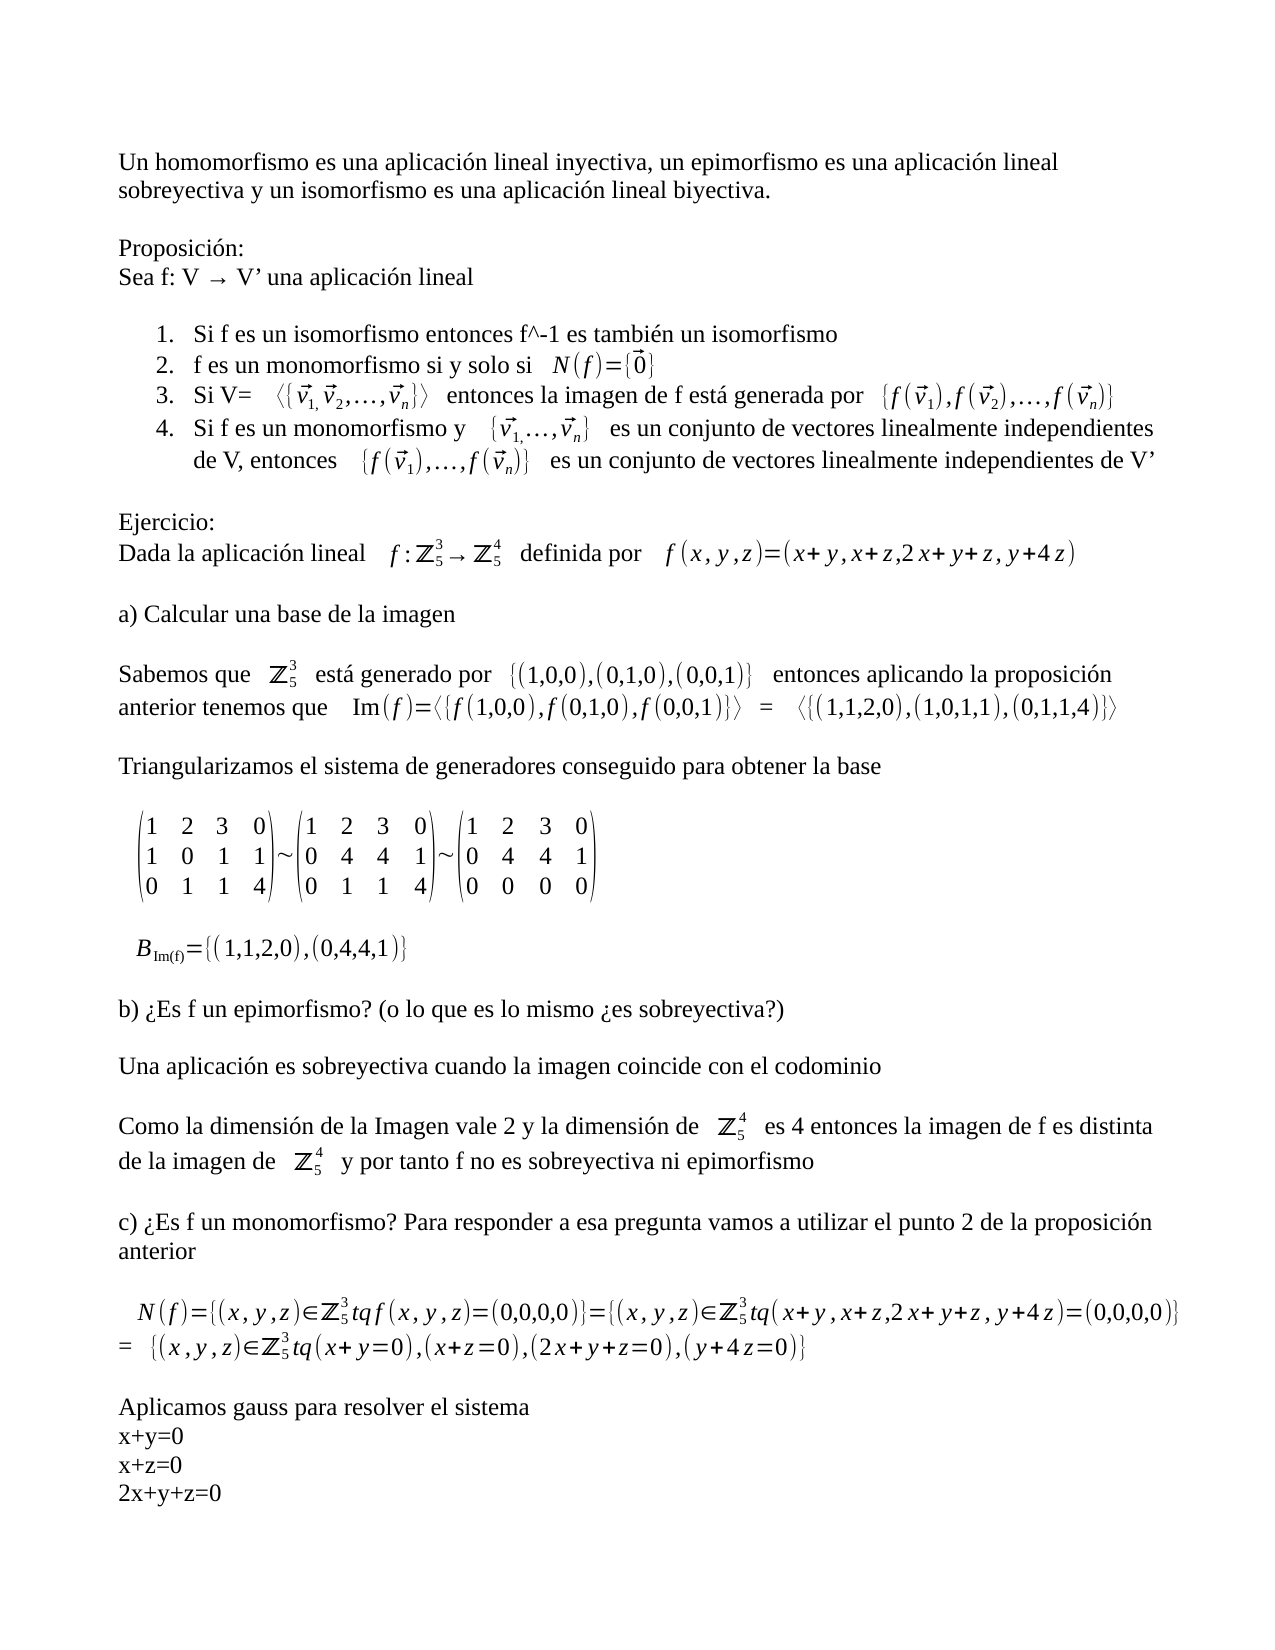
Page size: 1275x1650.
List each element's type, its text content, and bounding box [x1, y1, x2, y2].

text x+y=0 [118, 1421, 1157, 1450]
text Proposición: [118, 233, 1157, 262]
text a) Calcular una base de la imagen [118, 599, 1157, 628]
text Como la dimensión de la Imagen vale 2 y la dimensión dees 4 entonces la imagen de f es distinta de la imagen dey por tanto f no es sobreyectiva ni epimorfismo [118, 1109, 1157, 1179]
text Sea f: V → V’ una aplicación lineal [118, 262, 1157, 291]
text Sabemos queestá generado porentonces aplicando la proposición anterior tenemos que = [118, 657, 1157, 722]
text Ejercicio: [118, 507, 1157, 536]
text Aplicamos gauss para resolver el sistema [118, 1392, 1157, 1421]
text Triangularizamos el sistema de generadores conseguido para obtener la base [118, 751, 1157, 779]
list Si f es un isomorfismo entonces f^-1 es también un isomorfismo [156, 319, 1157, 348]
text Una aplicación es sobreyectiva cuando la imagen coincide con el codominio [118, 1051, 1157, 1080]
text b) ¿Es f un epimorfismo? (o lo que es lo mismo ¿es sobreyectiva?) [118, 994, 1157, 1023]
text c) ¿Es f un monomorfismo? Para responder a esa pregunta vamos a utilizar el punto 2 de la proposición anterior [118, 1207, 1157, 1265]
text Un homomorfismo es una aplicación lineal inyectiva, un epimorfismo es una aplicación lineal sobreyectiva y un isomorfismo es una aplicación lineal biyectiva. [118, 147, 1157, 204]
text = [118, 1328, 1157, 1363]
text 2x+y+z=0 [118, 1478, 1157, 1507]
list f es un monomorfismo si y solo si [156, 348, 1157, 381]
list Si V= entonces la imagen de f está generada por [156, 381, 1157, 413]
text Dada la aplicación lineal definida por [118, 536, 1157, 570]
text x+z=0 [118, 1450, 1157, 1478]
list Si f es un monomorfismo y es un conjunto de vectores linealmente independientes de V, entonces es un conjunto de vectores linealmente independientes de V’ [156, 413, 1157, 478]
